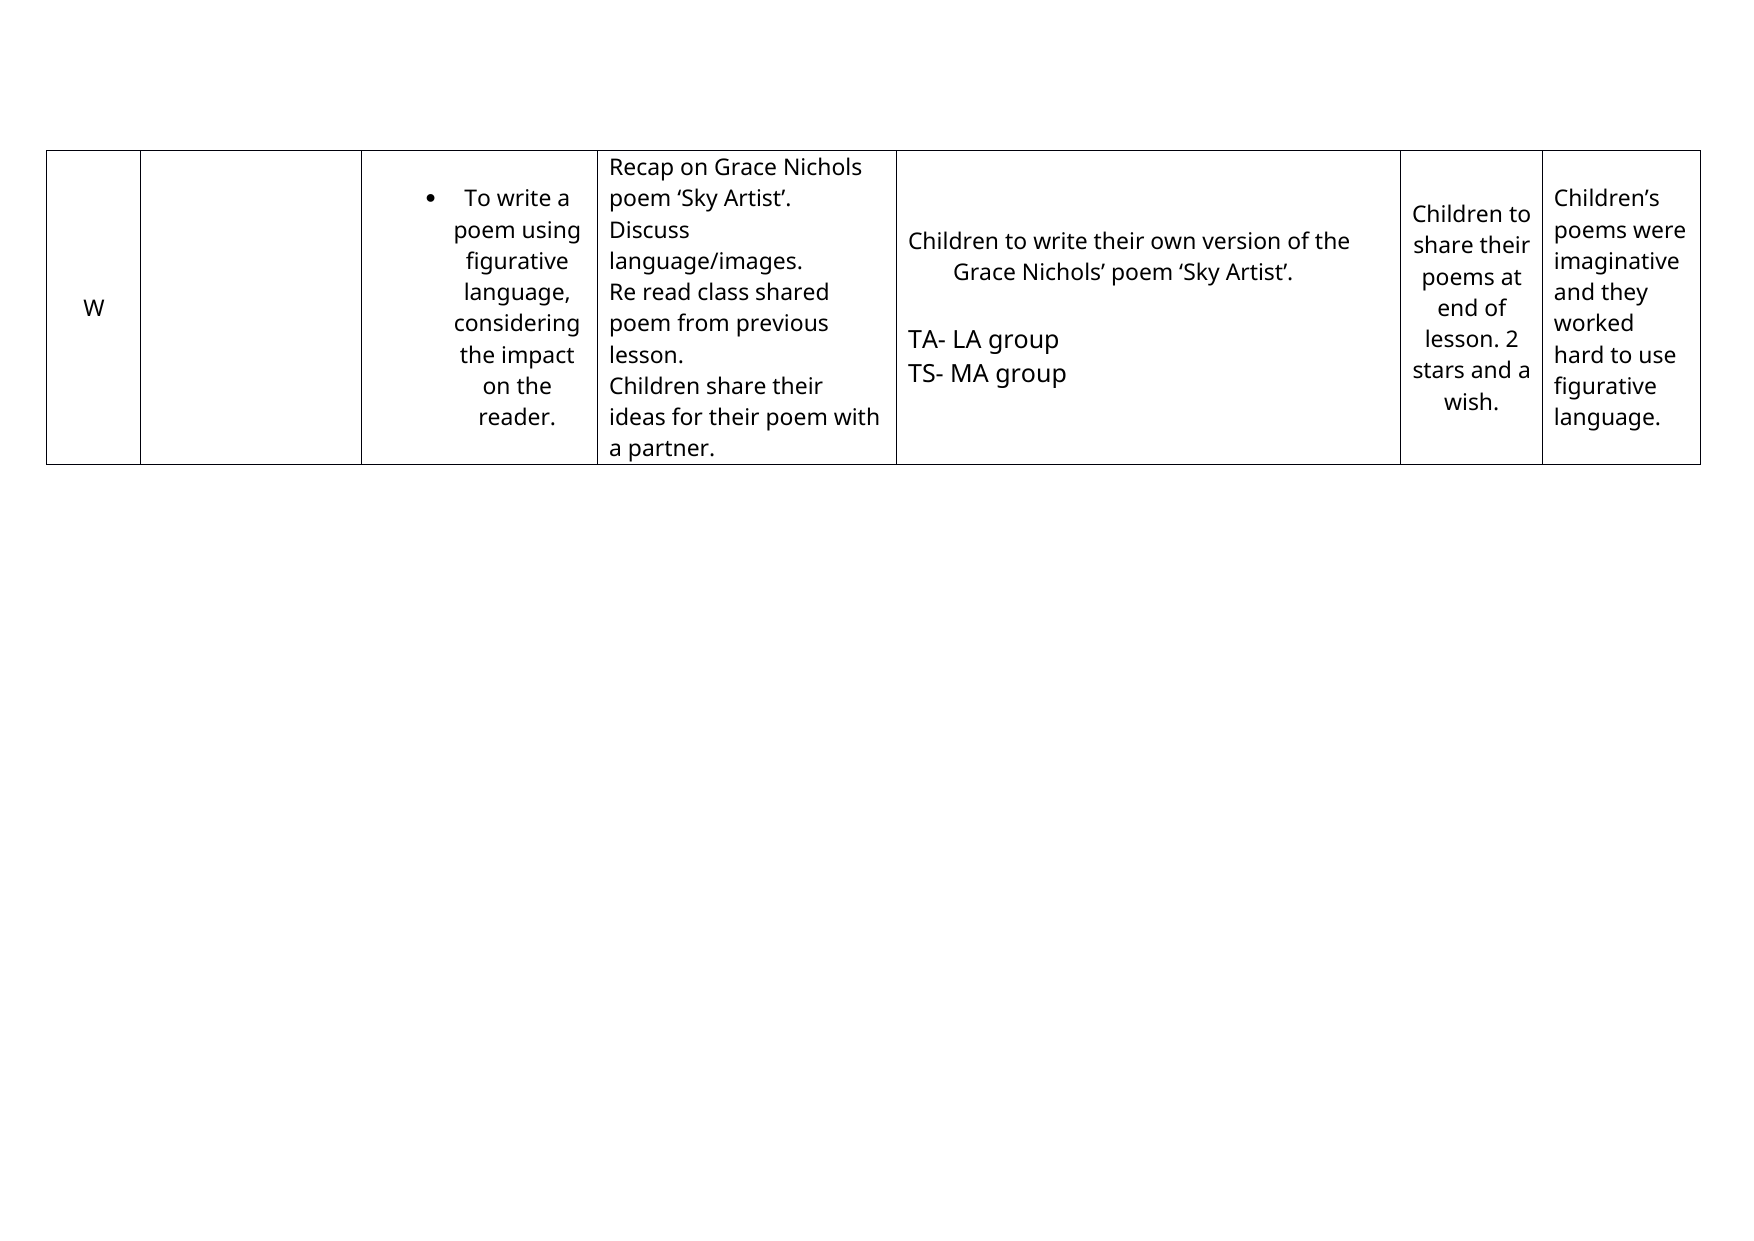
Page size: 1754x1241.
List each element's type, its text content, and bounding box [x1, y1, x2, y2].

table_cell [141, 151, 361, 463]
table_cell Children’s poems were imaginative and they worked hard to use figurative language. [1543, 151, 1700, 463]
table_cell Children to write their own version of the Grace Nichols’ poem ‘Sky Artist’. TA- LA group TS- MA group [897, 151, 1400, 463]
table_cell To write a poem using figurative language, considering the impact on the reader. [362, 151, 597, 463]
table_cell W [47, 151, 140, 463]
table_cell Recap on Grace Nichols poem ‘Sky Artist’. Discuss language/images. Re read class shared poem from previous lesson. Children share their ideas for their poem with a partner. [598, 151, 896, 463]
table_cell Children to share their poems at end of lesson. 2 stars and a wish. [1401, 151, 1542, 463]
